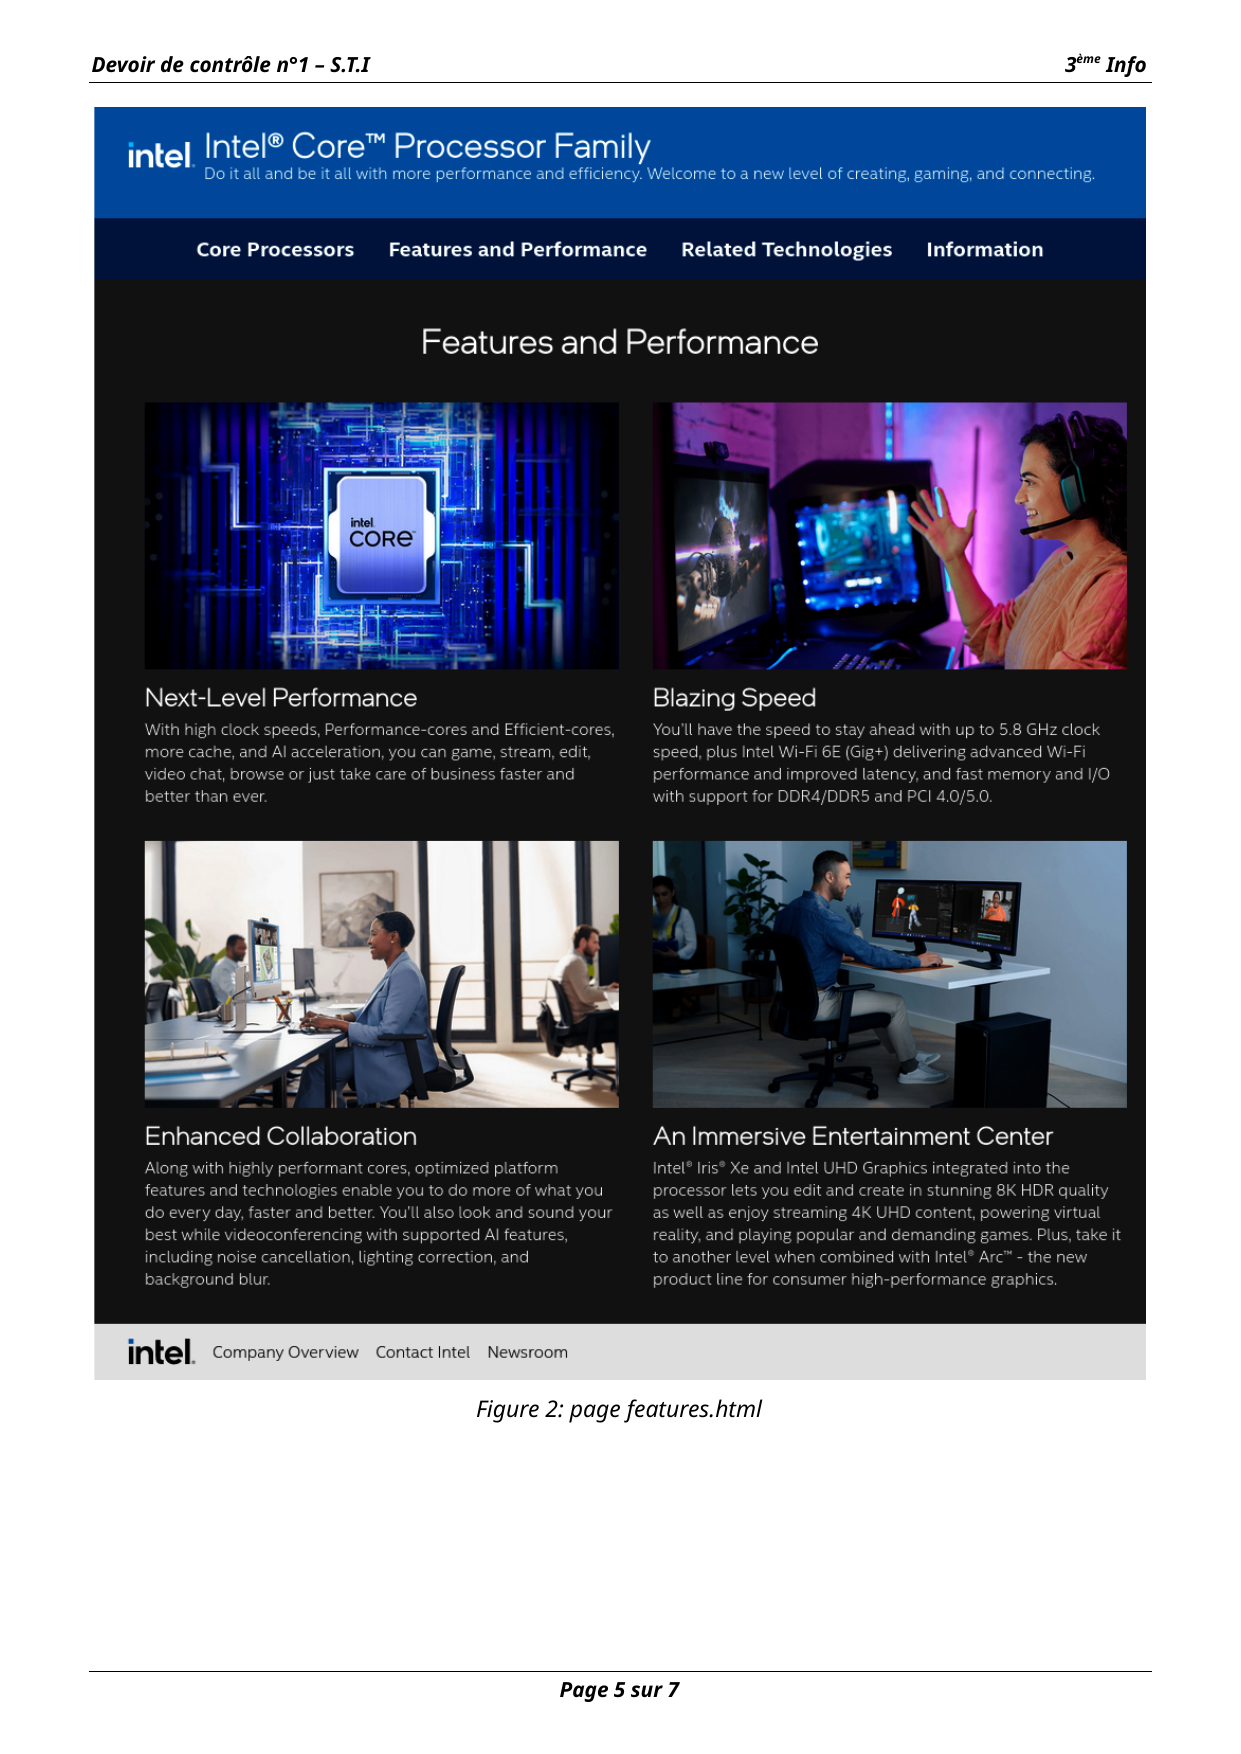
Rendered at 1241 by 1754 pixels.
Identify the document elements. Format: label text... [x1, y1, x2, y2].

table_cell Figure 2: page features.html [89, 95, 1152, 1436]
